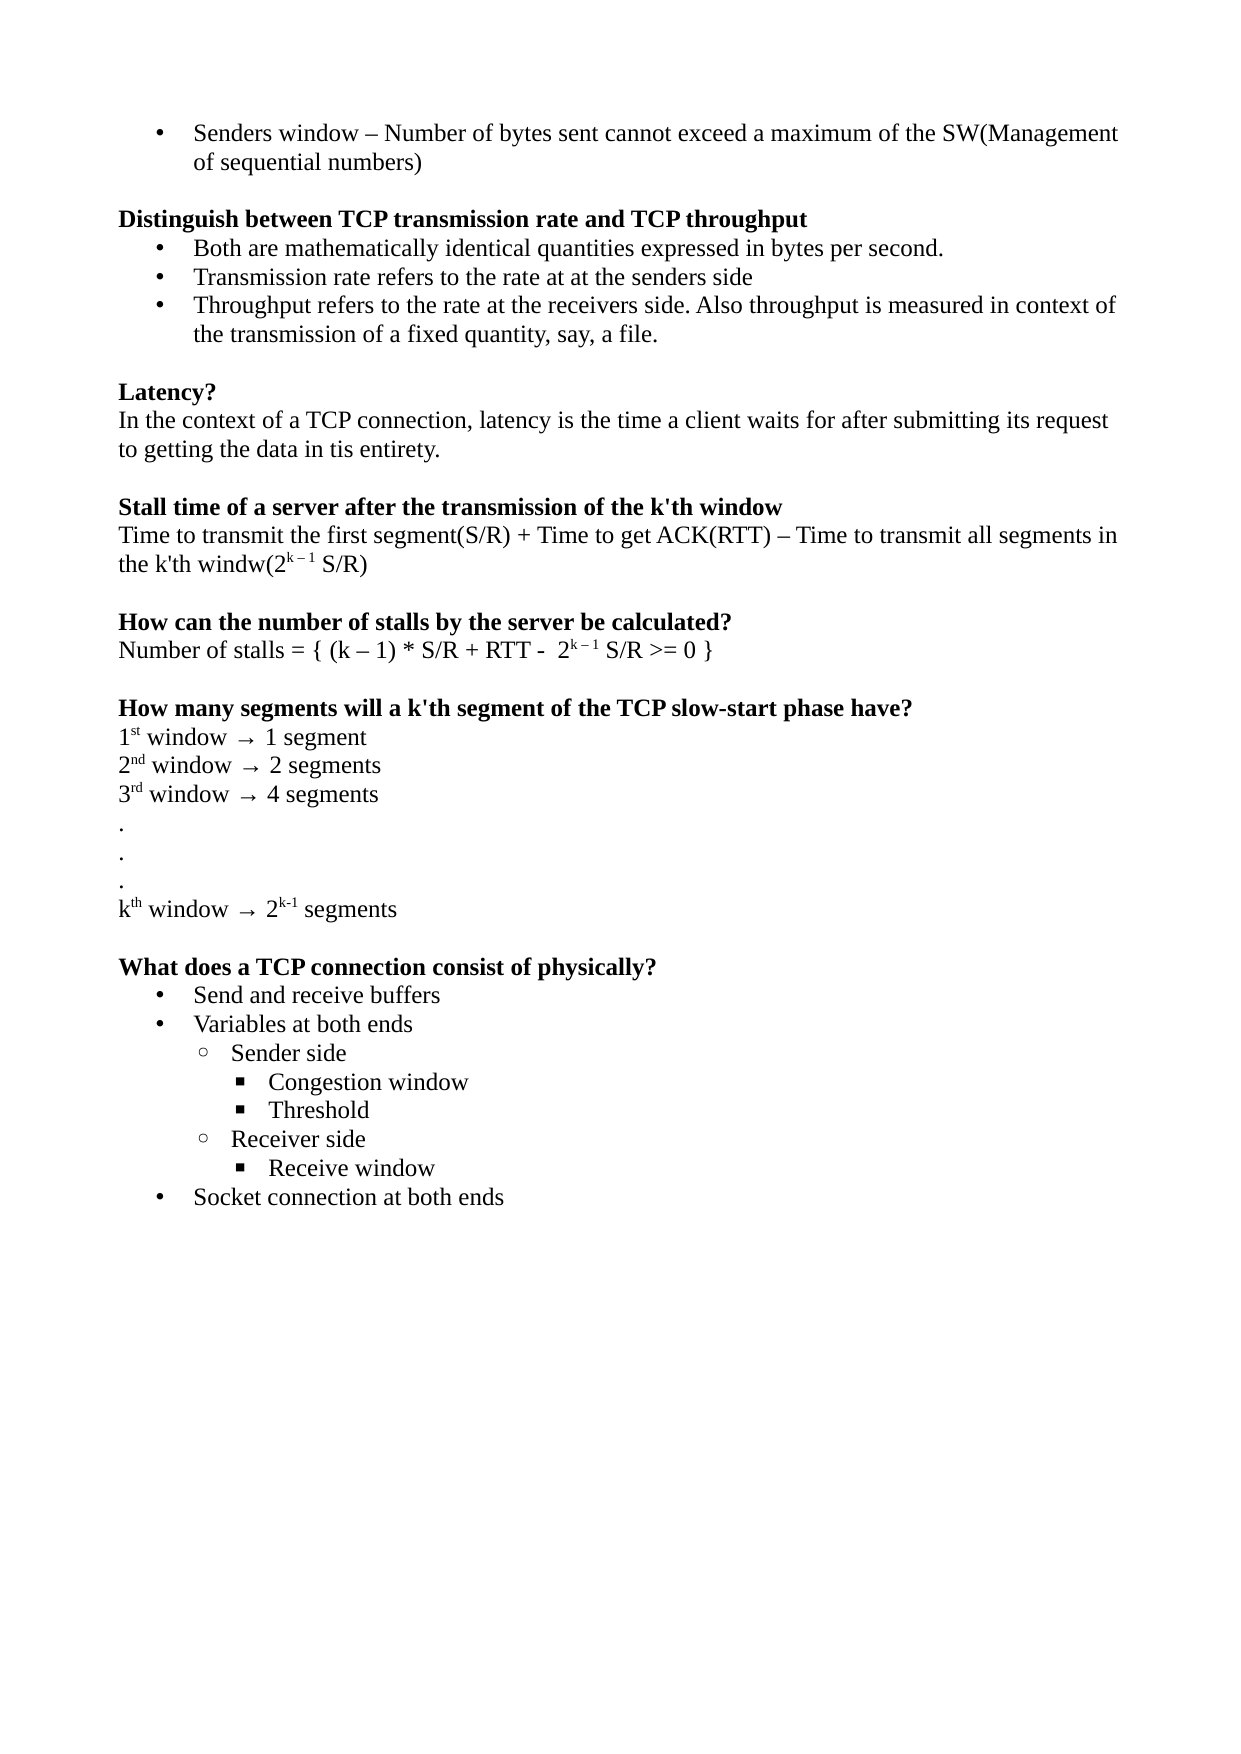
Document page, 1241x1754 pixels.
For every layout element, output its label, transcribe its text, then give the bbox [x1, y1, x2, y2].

list Both are mathematically identical quantities expressed in bytes per second. [156, 233, 1122, 262]
list Socket connection at both ends [156, 1182, 1122, 1211]
list Send and receive buffers [156, 981, 1122, 1009]
list Congestion window [231, 1067, 1122, 1096]
text What does a TCP connection consist of physically? [118, 952, 1122, 981]
text Stall time of a server after the transmission of the k'th window [118, 492, 1122, 521]
list Senders window – Number of bytes sent cannot exceed a maximum of the SW(Management of sequential numbers) [156, 118, 1122, 176]
list Sender side [193, 1038, 1122, 1067]
text . [118, 808, 1122, 837]
text Number of stalls = { (k – 1) * S/R + RTT - 2k – 1 S/R >= 0 } [118, 636, 1122, 664]
list Receiver side [193, 1124, 1122, 1153]
text 1st window → 1 segment [118, 722, 1122, 751]
text How can the number of stalls by the server be calculated? [118, 607, 1122, 636]
text Latency? [118, 377, 1122, 406]
text . [118, 866, 1122, 894]
list Variables at both ends [156, 1009, 1122, 1038]
text kth window → 2k-1 segments [118, 894, 1122, 923]
text In the context of a TCP connection, latency is the time a client waits for after submitting its request to getting the data in tis entirety. [118, 406, 1122, 463]
text 2nd window → 2 segments [118, 751, 1122, 779]
text . [118, 837, 1122, 866]
list Receive window [231, 1153, 1122, 1182]
text How many segments will a k'th segment of the TCP slow-start phase have? [118, 693, 1122, 722]
list Throughput refers to the rate at the receivers side. Also throughput is measured in context of the transmission of a fixed quantity, say, a file. [156, 291, 1122, 348]
text Time to transmit the first segment(S/R) + Time to get ACK(RTT) – Time to transmit all segments in the k'th windw(2k – 1 S/R) [118, 521, 1122, 578]
list Threshold [231, 1096, 1122, 1124]
list Transmission rate refers to the rate at at the senders side [156, 262, 1122, 291]
text 3rd window → 4 segments [118, 779, 1122, 808]
text Distinguish between TCP transmission rate and TCP throughput [118, 204, 1122, 233]
